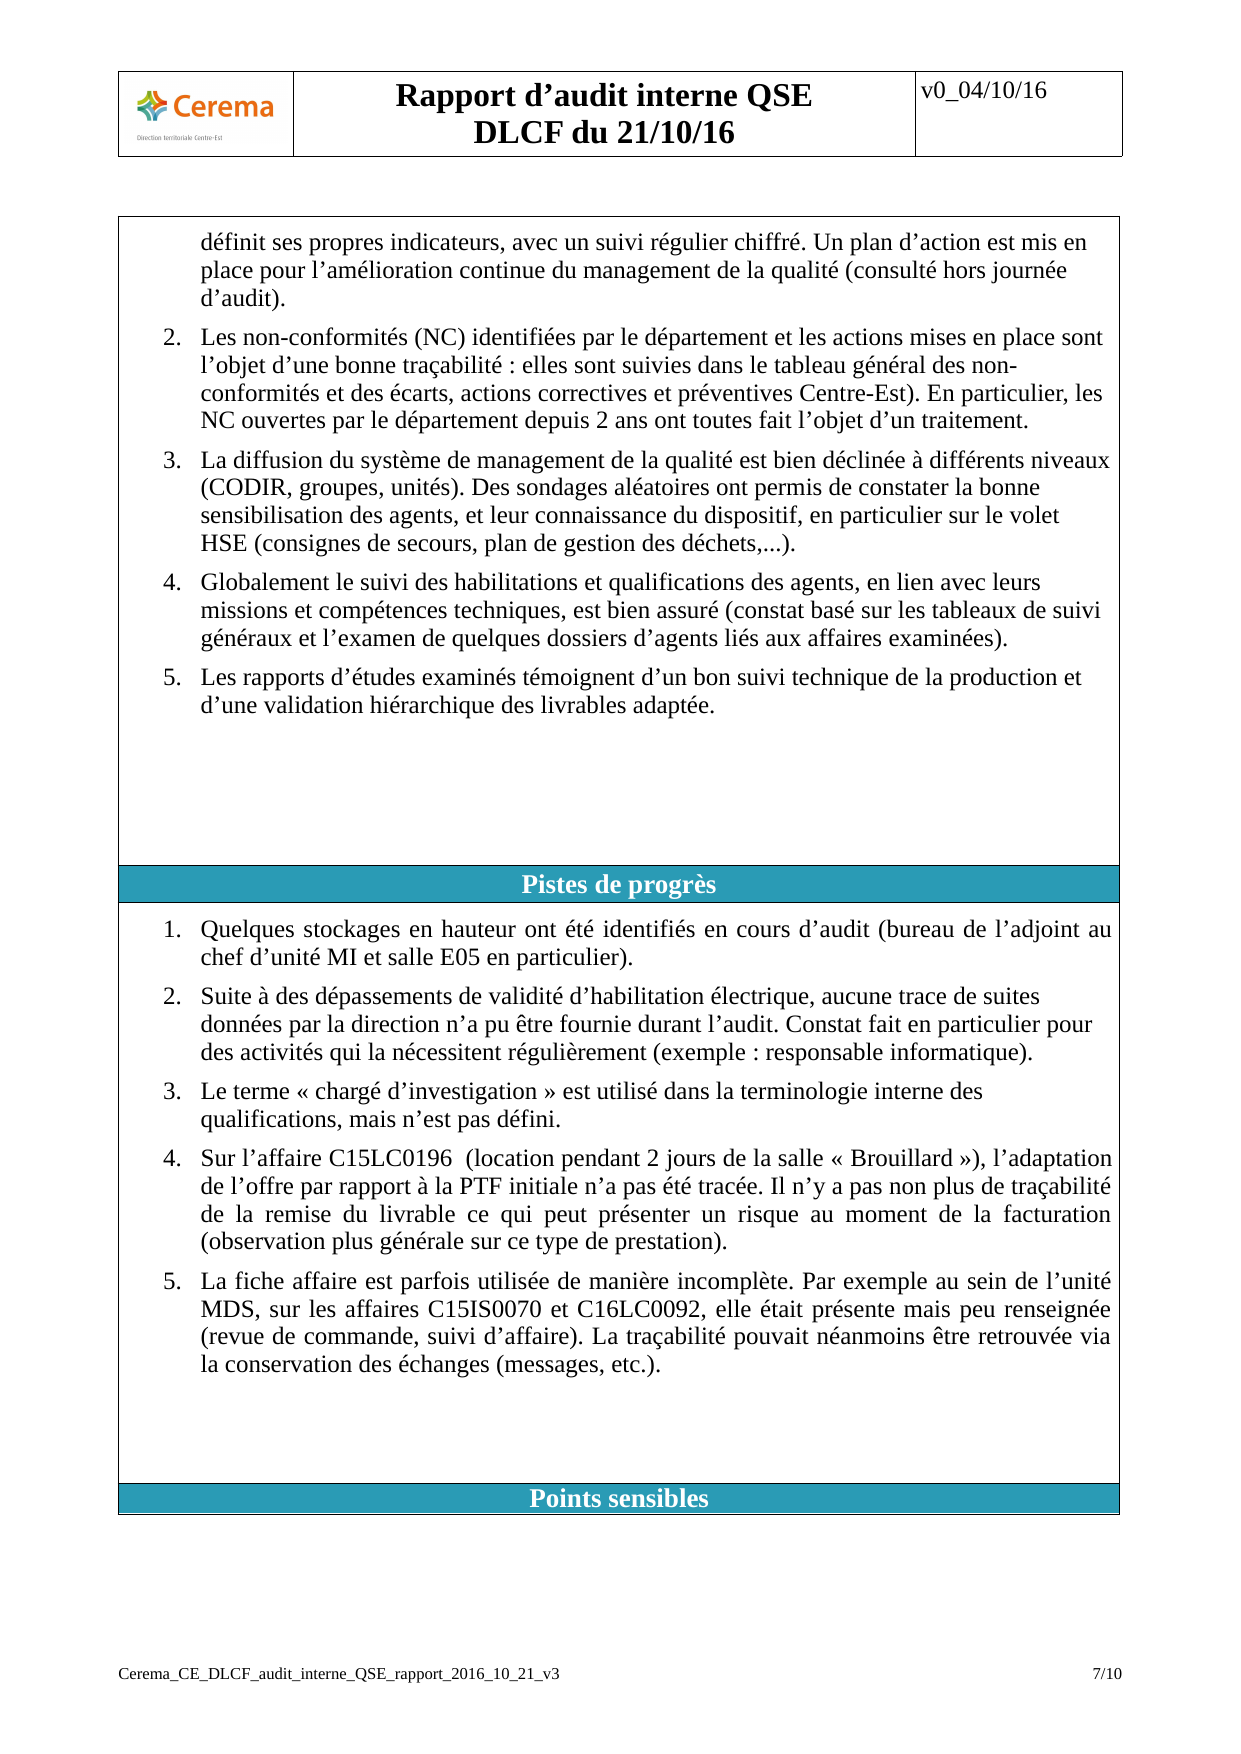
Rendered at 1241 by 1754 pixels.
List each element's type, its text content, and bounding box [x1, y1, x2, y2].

table_cell Points sensibles [119, 1484, 1119, 1513]
table_cell Quelques stockages en hauteur ont été identifiés en cours d’audit (bureau de l’adjoint au chef d’unité MI et salle E05 en particulier). Suite à des dépassements de validité d’habilitation électrique, aucune trace de suites données par la direction n’a pu être fournie durant l’audit. Constat fait en particulier pour des activités qui la nécessitent régulièrement (exemple : responsable informatique). Le terme « chargé d’investigation » est utilisé dans la terminologie interne des qualifications, mais n’est pas défini. Sur l’affaire C15LC0196 (location pendant 2 jours de la salle « Brouillard »), l’adaptation de l’offre par rapport à la PTF initiale n’a pas été tracée. Il n’y a pas non plus de traçabilité de la remise du livrable ce qui peut présenter un risque au moment de la facturation (observation plus générale sur ce type de prestation). La fiche affaire est parfois utilisée de manière incomplète. Par exemple au sein de l’unité MDS, sur les affaires C15IS0070 et C16LC0092, elle était présente mais peu renseignée (revue de commande, suivi d’affaire). La traçabilité pouvait néanmoins être retrouvée via la conservation des échanges (messages, etc.). [119, 903, 1119, 1482]
picture [123, 76, 288, 144]
table_cell définit ses propres indicateurs, avec un suivi régulier chiffré. Un plan d’action est mis en place pour l’amélioration continue du management de la qualité (consulté hors journée d’audit). Les non-conformités (NC) identifiées par le département et les actions mises en place sont l’objet d’une bonne traçabilité : elles sont suivies dans le tableau général des non-conformités et des écarts, actions correctives et préventives Centre-Est). En particulier, les NC ouvertes par le département depuis 2 ans ont toutes fait l’objet d’un traitement. La diffusion du système de management de la qualité est bien déclinée à différents niveaux (CODIR, groupes, unités). Des sondages aléatoires ont permis de constater la bonne sensibilisation des agents, et leur connaissance du dispositif, en particulier sur le volet HSE (consignes de secours, plan de gestion des déchets,...). Globalement le suivi des habilitations et qualifications des agents, en lien avec leurs missions et compétences techniques, est bien assuré (constat basé sur les tableaux de suivi généraux et l’examen de quelques dossiers d’agents liés aux affaires examinées). Les rapports d’études examinés témoignent d’un bon suivi technique de la production et d’une validation hiérarchique des livrables adaptée. [119, 217, 1119, 865]
table_cell Pistes de progrès [119, 866, 1119, 902]
